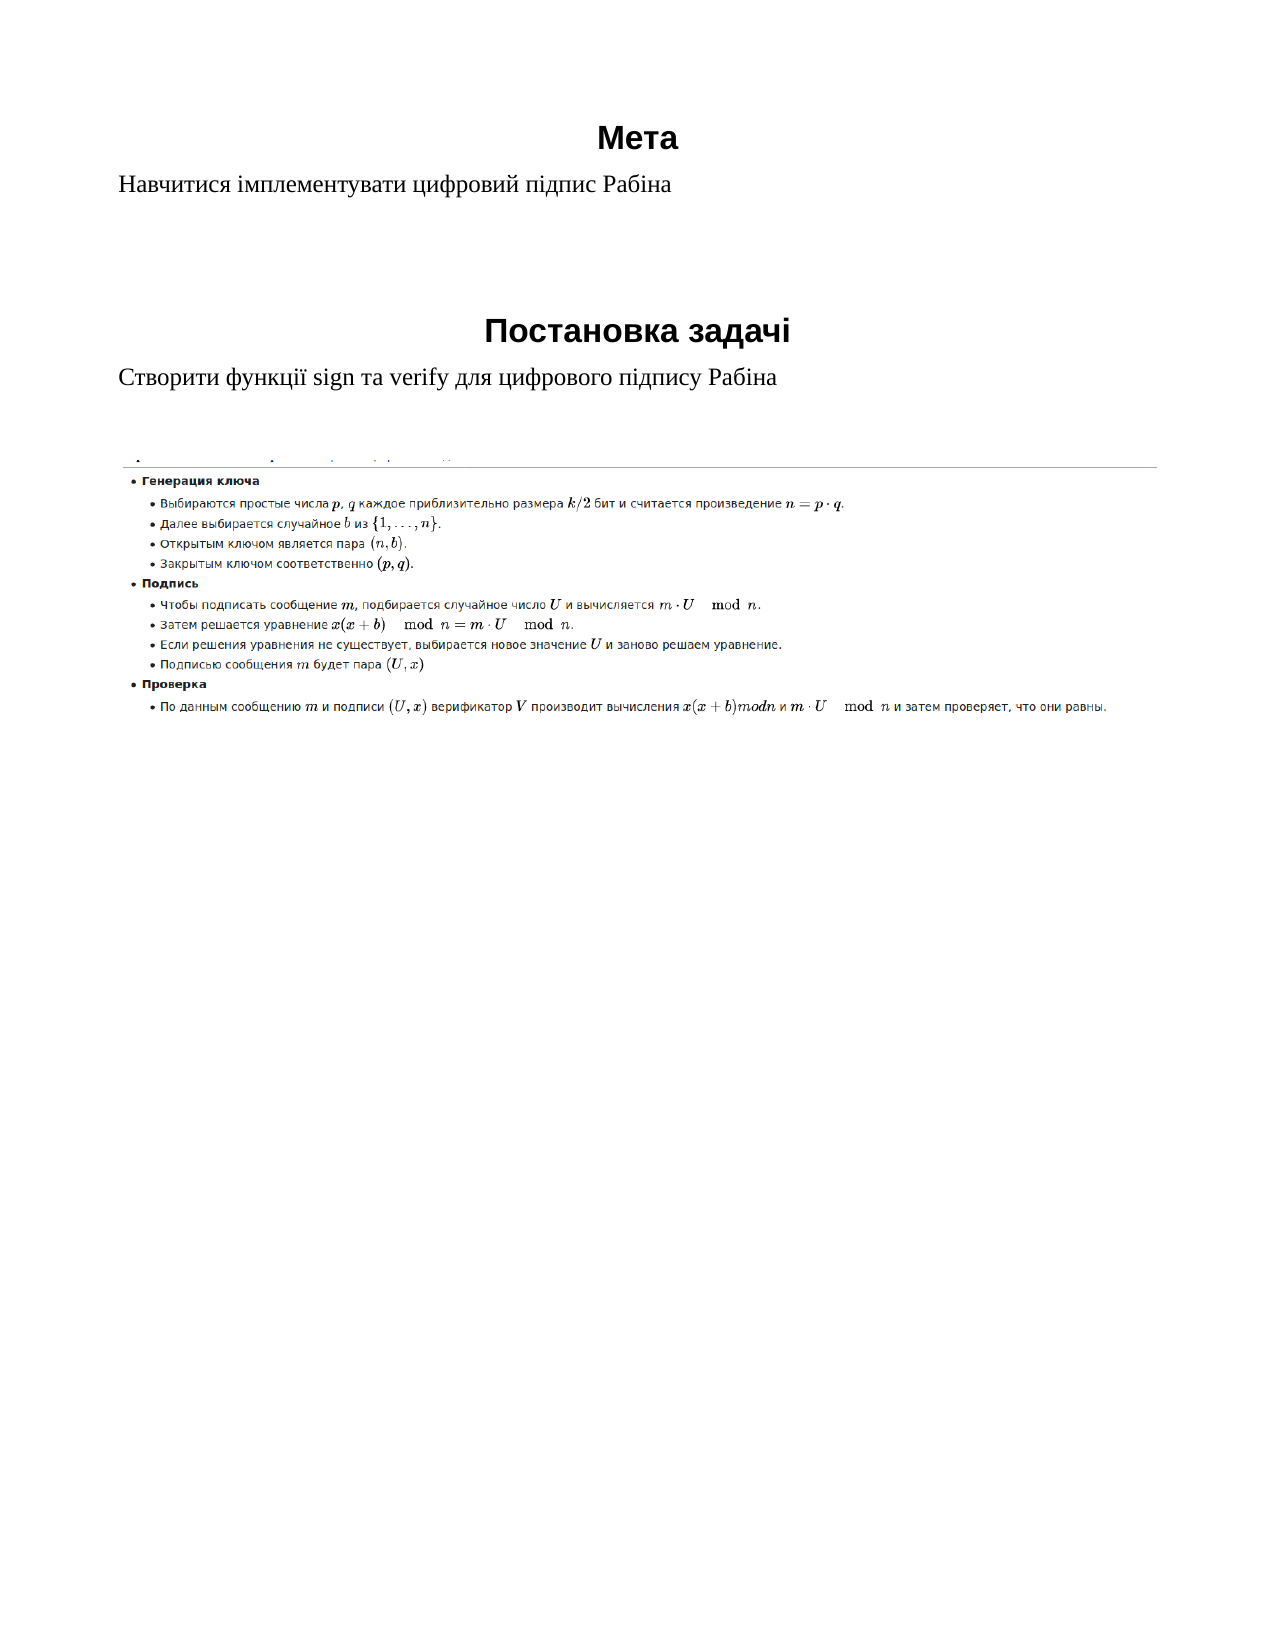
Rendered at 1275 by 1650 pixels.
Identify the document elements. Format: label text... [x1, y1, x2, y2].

subtitle Постановка задачі [118, 311, 1157, 350]
text Навчитися імплементувати цифровий підпис Рабіна [118, 169, 1157, 198]
text Створити функції sign та verify для цифрового підпису Рабіна [118, 362, 1157, 391]
subtitle Мета [118, 118, 1157, 157]
picture [118, 460, 1157, 716]
